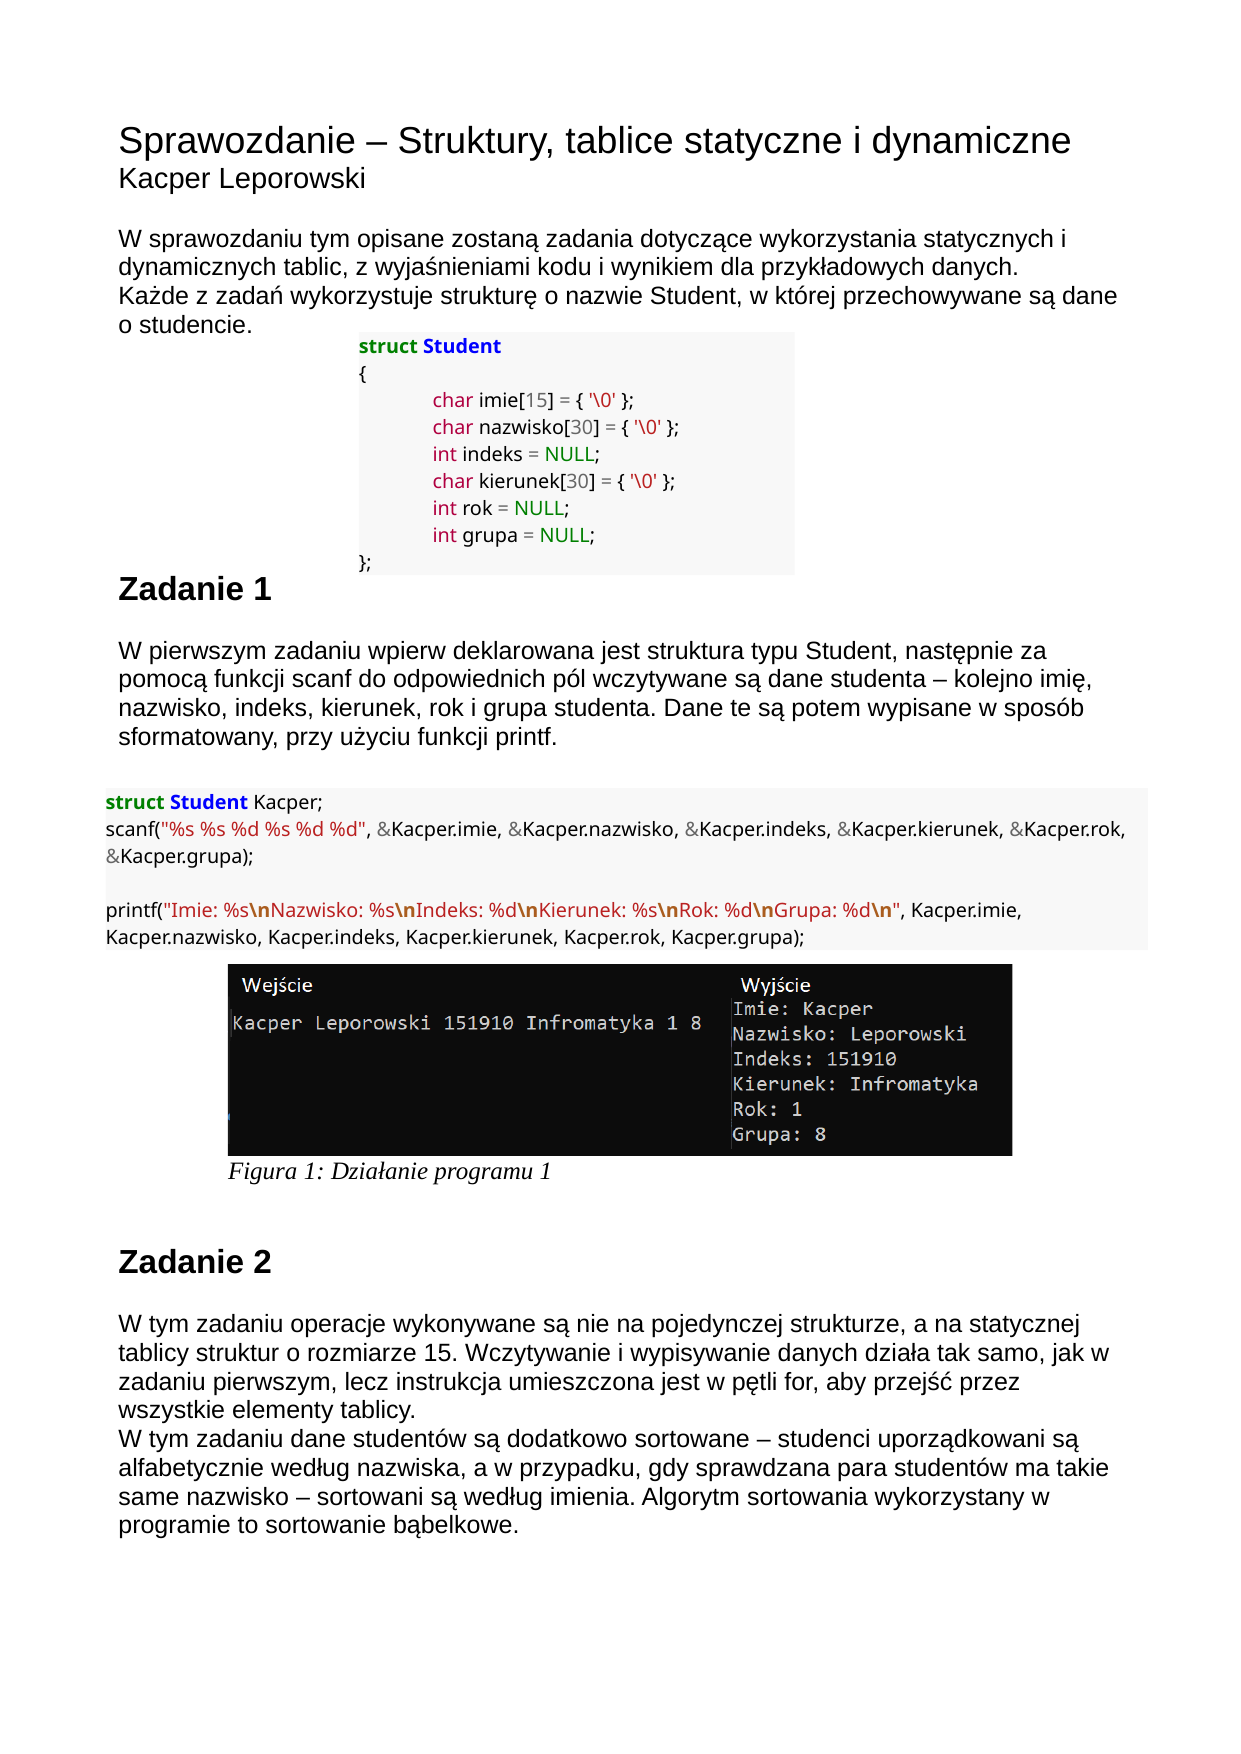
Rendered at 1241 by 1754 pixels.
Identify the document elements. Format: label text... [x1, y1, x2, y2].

text Każde z zadań wykorzystuje strukturę o nazwie Student, w której przechowywane są dane o studencie. [118, 281, 1122, 338]
text Sprawozdanie – Struktury, tablice statyczne i dynamiczne [118, 118, 1122, 161]
text W tym zadaniu dane studentów są dodatkowo sortowane – studenci uporządkowani są alfabetycznie według nazwiska, a w przypadku, gdy sprawdzana para studentów ma takie same nazwisko – sortowani są według imienia. Algorytm sortowania wykorzystany w programie to sortowanie bąbelkowe. [118, 1424, 1122, 1539]
text Figura 1: Działanie programu 1 [228, 1156, 1012, 1184]
text W pierwszym zadaniu wpierw deklarowana jest struktura typu Student, następnie za pomocą funkcji scanf do odpowiednich pól wczytywane są dane studenta – kolejno imię, nazwisko, indeks, kierunek, rok i grupa studenta. Dane te są potem wypisane w sposób sformatowany, przy użyciu funkcji printf. [118, 636, 1122, 751]
text W tym zadaniu operacje wykonywane są nie na pojedynczej strukturze, a na statycznej tablicy struktur o rozmiarze 15. Wczytywanie i wypisywanie danych działa tak samo, jak w zadaniu pierwszym, lecz instrukcja umieszczona jest w pętli for, aby przejść przez wszystkie elementy tablicy. [118, 1309, 1122, 1424]
picture [227, 964, 1013, 1156]
text W sprawozdaniu tym opisane zostaną zadania dotyczące wykorzystania statycznych i dynamicznych tablic, z wyjaśnieniami kodu i wynikiem dla przykładowych danych. [118, 223, 1122, 281]
text Kacper Leporowski [118, 161, 1122, 195]
text Zadanie 1 [118, 568, 1122, 607]
text Zadanie 2 [118, 1242, 1122, 1281]
